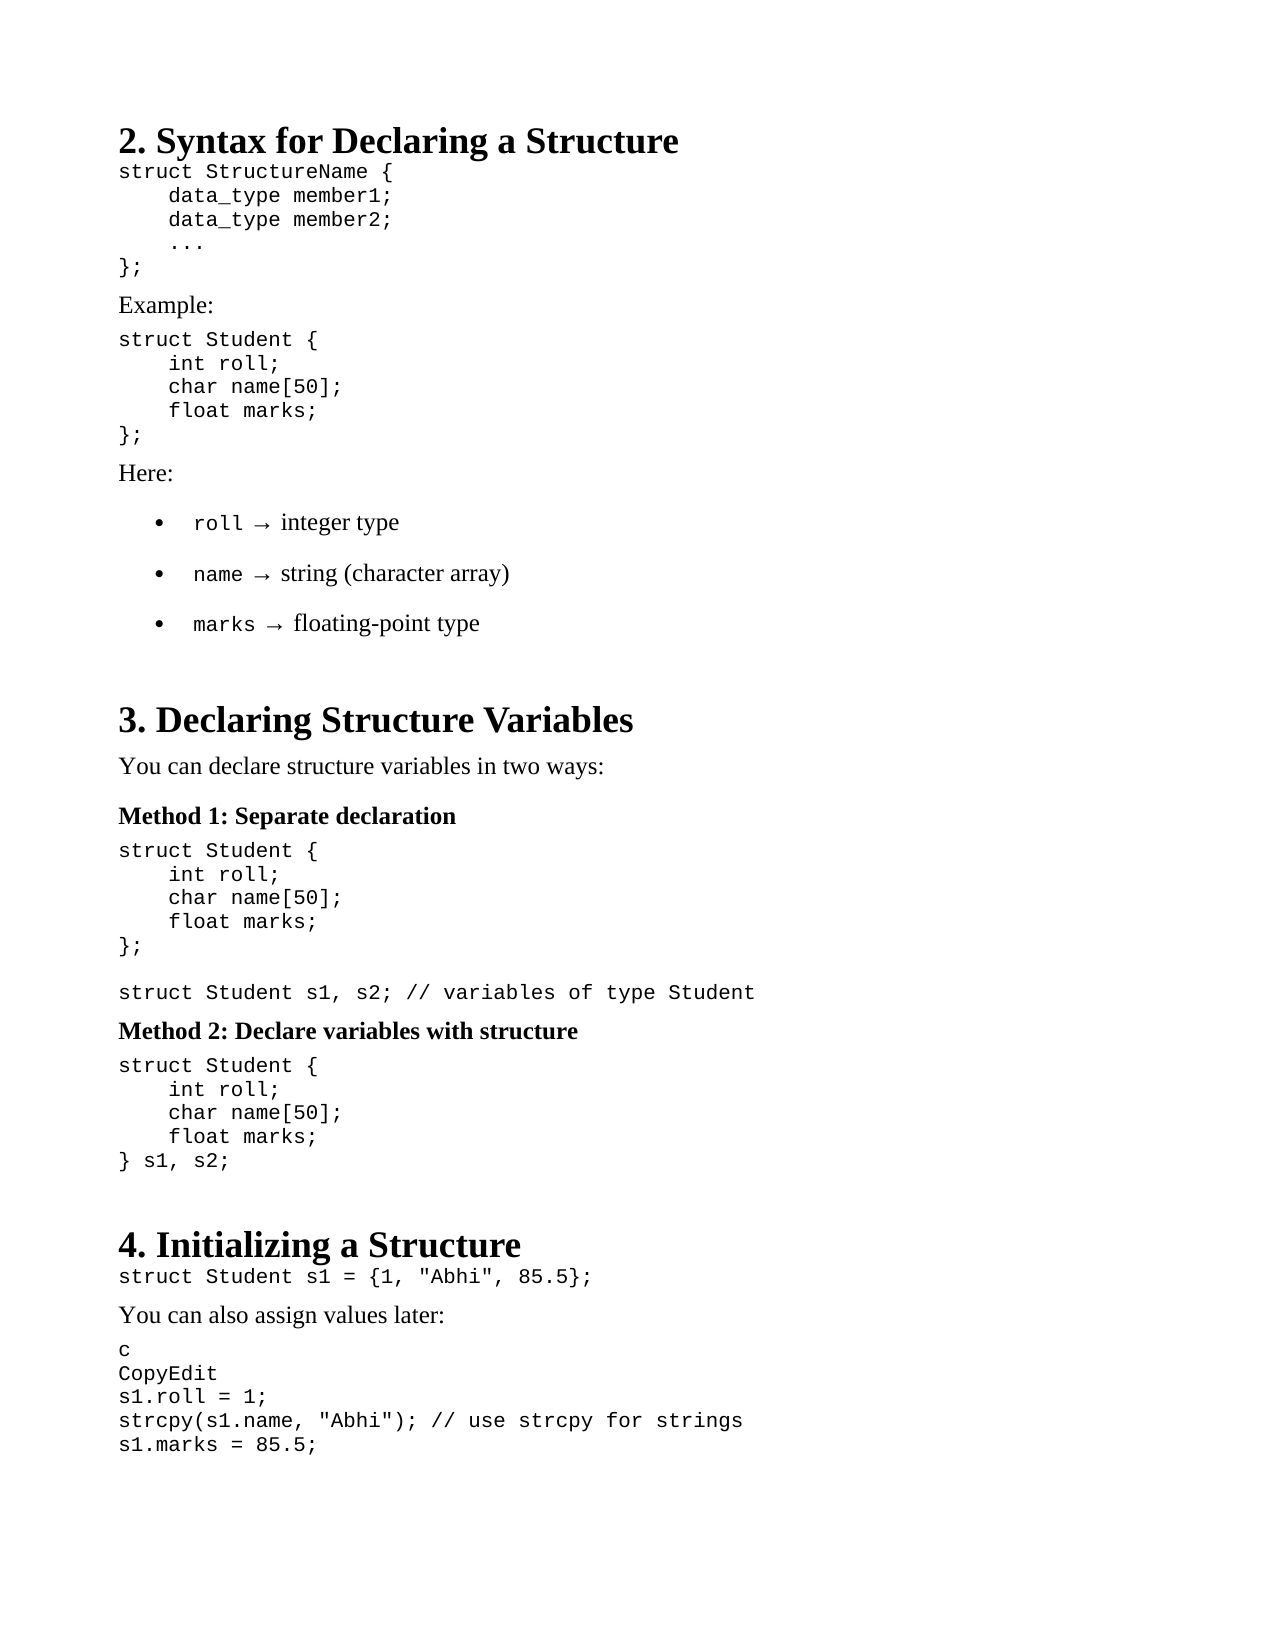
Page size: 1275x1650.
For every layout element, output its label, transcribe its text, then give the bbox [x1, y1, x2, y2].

text CopyEdit [118, 1363, 1157, 1387]
text struct StructureName { [118, 161, 1157, 185]
text char name[50]; [118, 376, 1157, 400]
text Method 2: Declare variables with structure [118, 1016, 1157, 1045]
text s1.roll = 1; [118, 1387, 1157, 1410]
text char name[50]; [118, 887, 1157, 911]
text struct Student { [118, 1055, 1157, 1079]
text Example: [118, 290, 1157, 319]
text int roll; [118, 353, 1157, 376]
text }; [118, 424, 1157, 447]
text int roll; [118, 1079, 1157, 1102]
text strcpy(s1.name, "Abhi"); // use strcpy for strings [118, 1410, 1157, 1434]
text }; [118, 934, 1157, 958]
list roll → integer type [156, 507, 1157, 537]
text struct Student s1 = {1, "Abhi", 85.5}; [118, 1266, 1157, 1290]
text float marks; [118, 400, 1157, 424]
text c [118, 1339, 1157, 1363]
text } s1, s2; [118, 1150, 1157, 1173]
list marks → floating-point type [156, 608, 1157, 638]
text char name[50]; [118, 1102, 1157, 1126]
subtitle 2. Syntax for Declaring a Structure [118, 118, 1157, 161]
text float marks; [118, 1126, 1157, 1150]
text data_type member2; [118, 208, 1157, 232]
text struct Student s1, s2; // variables of type Student [118, 982, 1157, 1006]
list name → string (character array) [156, 558, 1157, 587]
subtitle 4. Initializing a Structure [118, 1223, 1157, 1266]
subtitle 3. Declaring Structure Variables [118, 698, 1157, 741]
text }; [118, 256, 1157, 279]
text Here: [118, 458, 1157, 486]
text struct Student { [118, 329, 1157, 353]
text You can declare structure variables in two ways: [118, 751, 1157, 780]
text float marks; [118, 911, 1157, 934]
text struct Student { [118, 840, 1157, 864]
text data_type member1; [118, 185, 1157, 208]
text ... [118, 232, 1157, 256]
text int roll; [118, 864, 1157, 887]
text s1.marks = 85.5; [118, 1434, 1157, 1457]
text You can also assign values later: [118, 1300, 1157, 1329]
text Method 1: Separate declaration [118, 801, 1157, 829]
